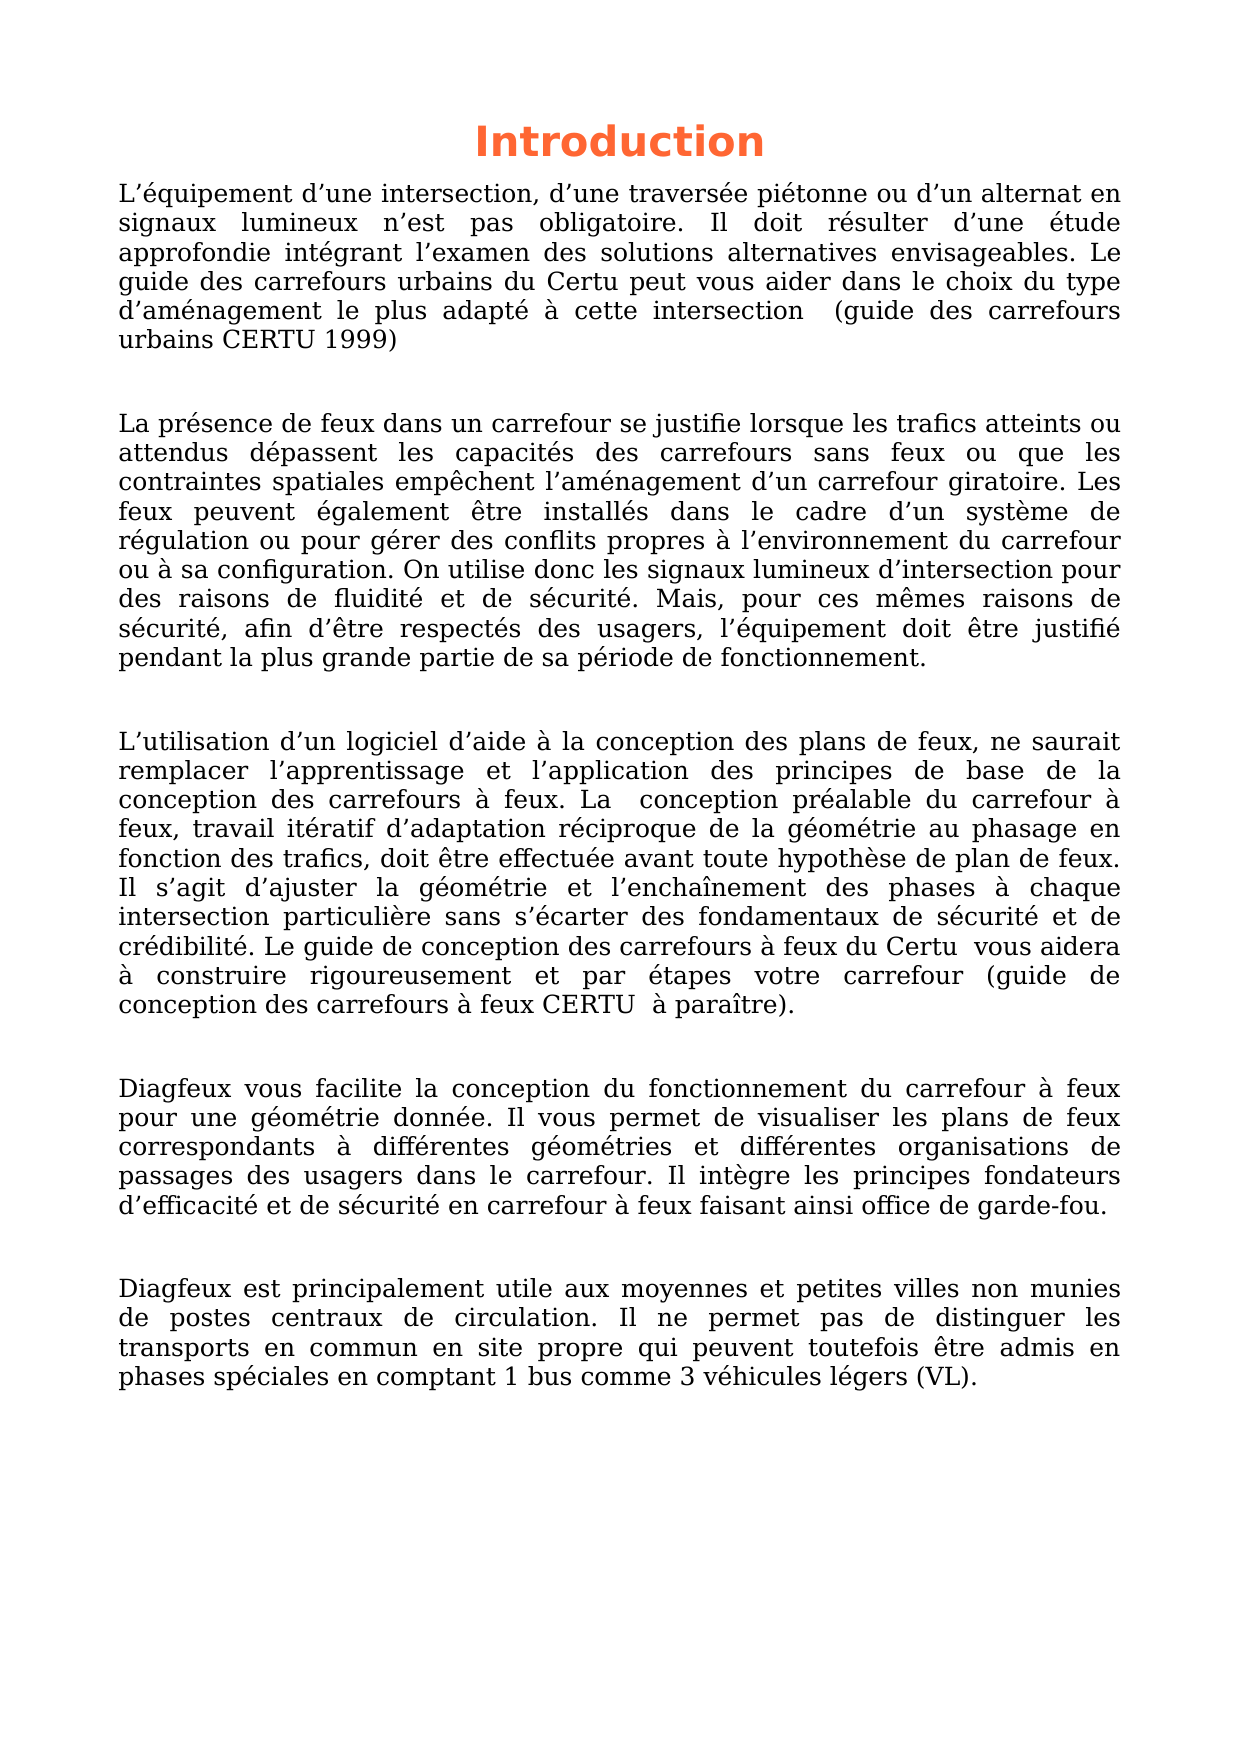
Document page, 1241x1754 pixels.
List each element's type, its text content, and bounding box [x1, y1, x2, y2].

text Diagfeux vous facilite la conception du fonctionnement du carrefour à feux pour une géométrie donnée. Il vous permet de visualiser les plans de feux correspondants à différentes géométries et différentes organisations de passages des usagers dans le carrefour. Il intègre les principes fondateurs d’efficacité et de sécurité en carrefour à feux faisant ainsi office de garde-fou. [118, 1074, 1122, 1220]
text La présence de feux dans un carrefour se justifie lorsque les trafics atteints ou attendus dépassent les capacités des carrefours sans feux ou que les contraintes spatiales empêchent l’aménagement d’un carrefour giratoire. Les feux peuvent également être installés dans le cadre d’un système de régulation ou pour gérer des conflits propres à l’environnement du carrefour ou à sa configuration. On utilise donc les signaux lumineux d’intersection pour des raisons de fluidité et de sécurité. Mais, pour ces mêmes raisons de sécurité, afin d’être respectés des usagers, l’équipement doit être justifié pendant la plus grande partie de sa période de fonctionnement. [118, 409, 1122, 672]
text Diagfeux est principalement utile aux moyennes et petites villes non munies de postes centraux de circulation. Il ne permet pas de distinguer les transports en commun en site propre qui peuvent toutefois être admis en phases spéciales en comptant 1 bus comme 3 véhicules légers (VL). [118, 1274, 1122, 1391]
text L’équipement d’une intersection, d’une traversée piétonne ou d’un alternat en signaux lumineux n’est pas obligatoire. Il doit résulter d’une étude approfondie intégrant l’examen des solutions alternatives envisageables. Le guide des carrefours urbains du Certu peut vous aider dans le choix du type d’aménagement le plus adapté à cette intersection (guide des carrefours urbains CERTU 1999) [118, 179, 1122, 355]
text L’utilisation d’un logiciel d’aide à la conception des plans de feux, ne saurait remplacer l’apprentissage et l’application des principes de base de la conception des carrefours à feux. La conception préalable du carrefour à feux, travail itératif d’adaptation réciproque de la géométrie au phasage en fonction des trafics, doit être effectuée avant toute hypothèse de plan de feux. Il s’agit d’ajuster la géométrie et l’enchaînement des phases à chaque intersection particulière sans s’écarter des fondamentaux de sécurité et de crédibilité. Le guide de conception des carrefours à feux du Certu vous aidera à construire rigoureusement et par étapes votre carrefour (guide de conception des carrefours à feux CERTU à paraître). [118, 727, 1122, 1019]
title Introduction [118, 118, 1122, 167]
